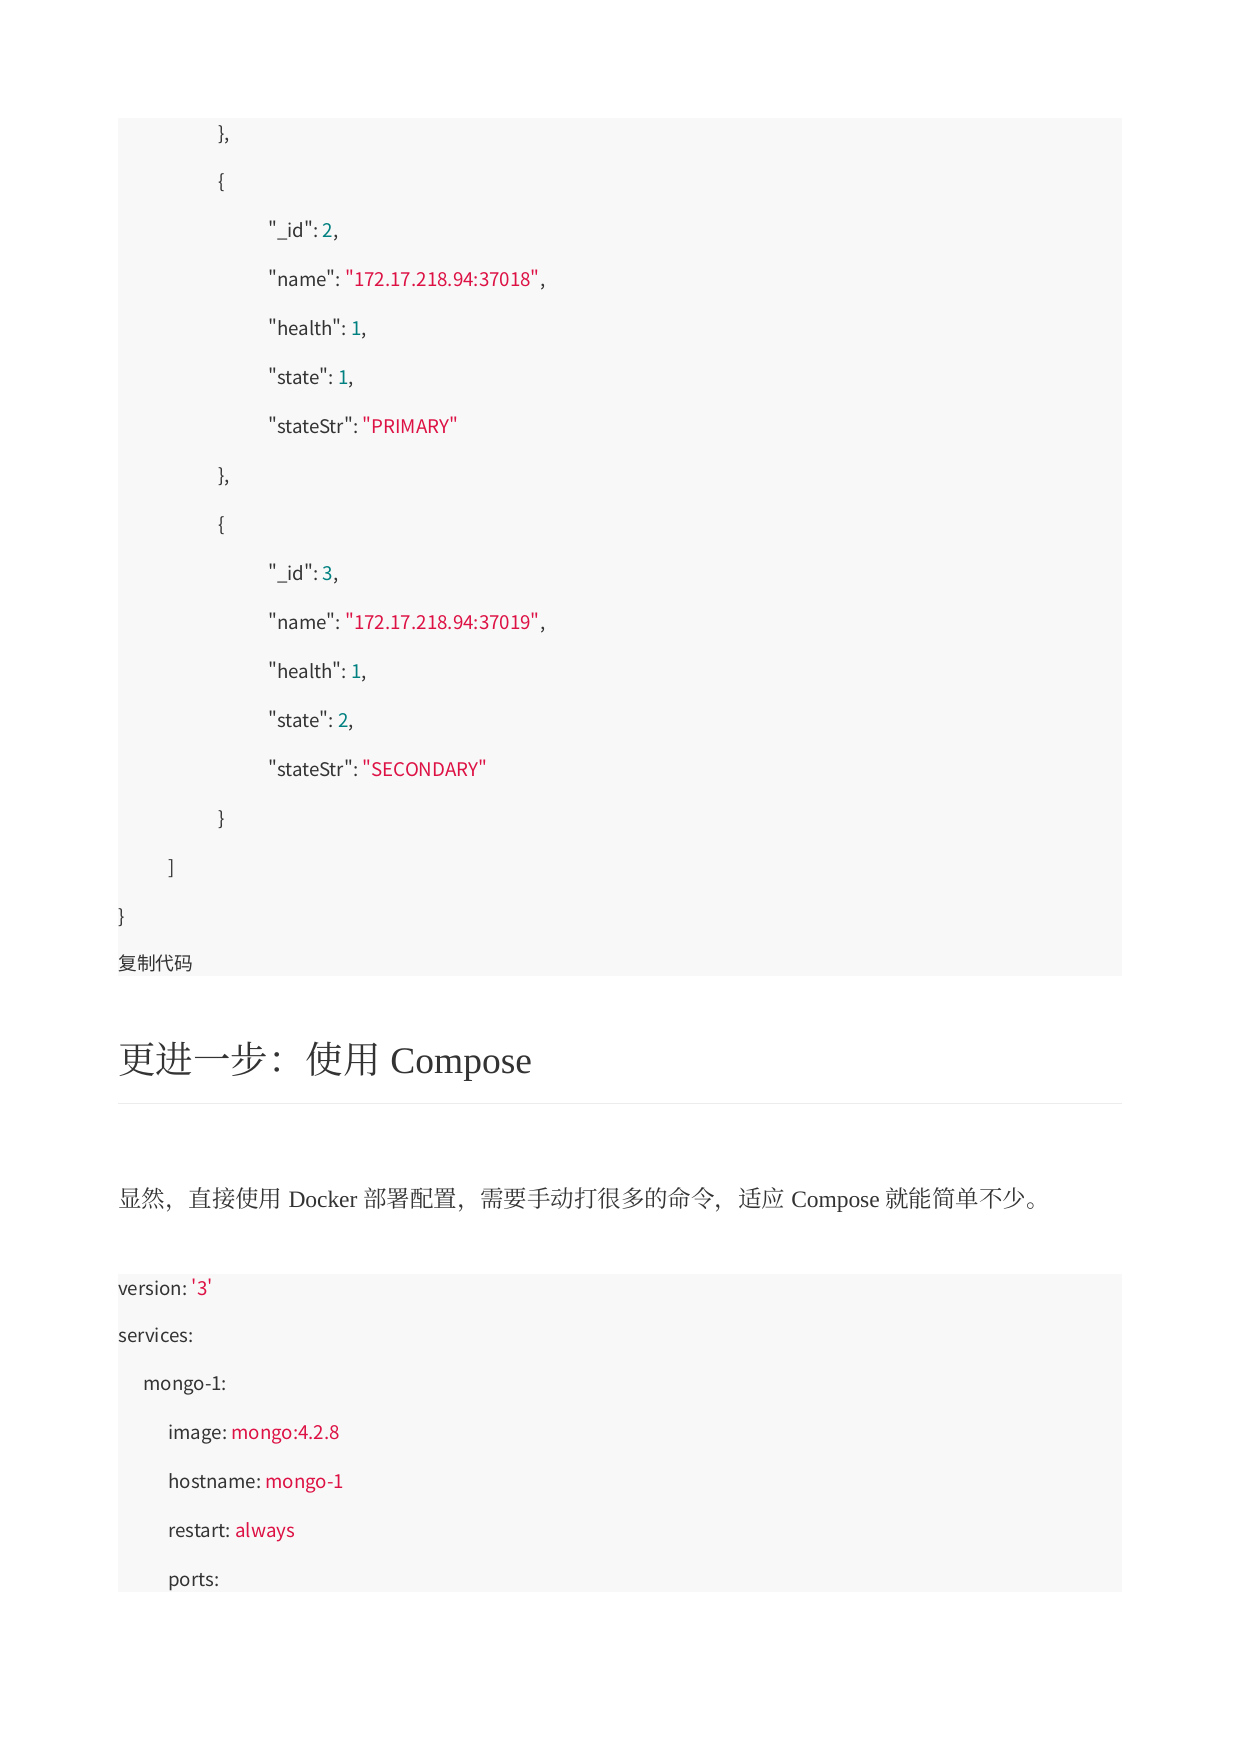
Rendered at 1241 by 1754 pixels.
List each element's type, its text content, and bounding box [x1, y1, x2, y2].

text }, [118, 461, 1122, 489]
text ] [118, 852, 1122, 881]
text 显然，直接使用 Docker 部署配置，需要手动打很多的命令，适应 Compose 就能简单不少。 [118, 1180, 1122, 1214]
text "_id": 3, [118, 559, 1122, 587]
text { [118, 510, 1122, 538]
text version: '3' [118, 1274, 1122, 1301]
text ports: [118, 1564, 1122, 1592]
text mongo-1: [118, 1369, 1122, 1397]
text "health": 1, [118, 657, 1122, 685]
text "name": "172.17.218.94:37019", [118, 608, 1122, 636]
text "health": 1, [118, 314, 1122, 342]
text "state": 2, [118, 706, 1122, 734]
text "state": 1, [118, 363, 1122, 391]
text }, [118, 118, 1122, 146]
text } [118, 803, 1122, 832]
text restart: always [118, 1516, 1122, 1543]
text { [118, 167, 1122, 195]
text "stateStr": "PRIMARY" [118, 412, 1122, 440]
subtitle 更进一步：使用 Compose [118, 1031, 1122, 1103]
text "name": "172.17.218.94:37018", [118, 265, 1122, 293]
text "stateStr": "SECONDARY" [118, 754, 1122, 783]
text services: [118, 1321, 1122, 1348]
text } [118, 901, 1122, 929]
text hostname: mongo-1 [118, 1467, 1122, 1494]
text 复制代码 [118, 949, 1122, 976]
text image: mongo:4.2.8 [118, 1418, 1122, 1446]
text "_id": 2, [118, 216, 1122, 244]
